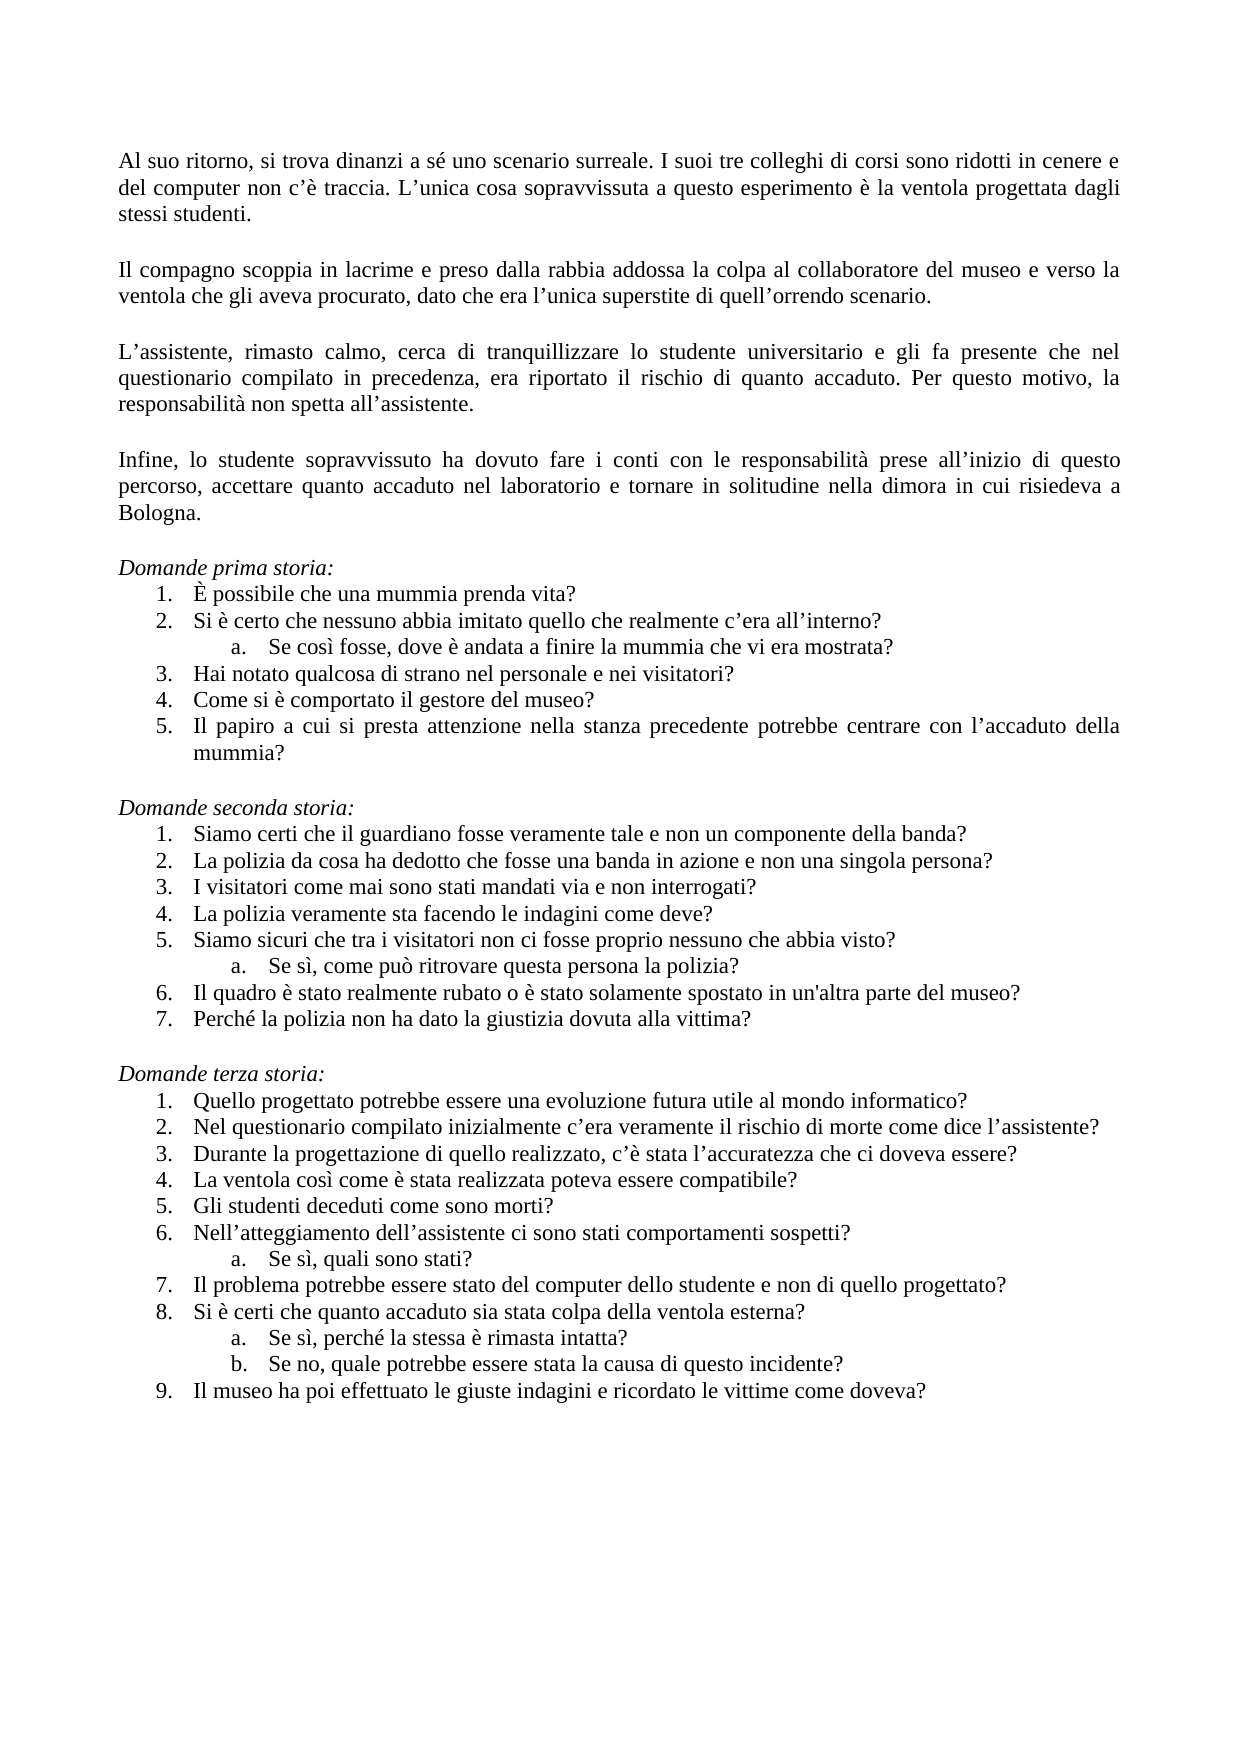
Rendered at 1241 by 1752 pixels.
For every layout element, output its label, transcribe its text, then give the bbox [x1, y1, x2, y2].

list Se sì, perché la stessa è rimasta intatta? [231, 1324, 1122, 1350]
list Si è certi che quanto accaduto sia stata colpa della ventola esterna? [156, 1298, 1122, 1324]
text Domande seconda storia: [118, 794, 1122, 821]
list I visitatori come mai sono stati mandati via e non interrogati? [156, 873, 1122, 899]
list Gli studenti deceduti come sono morti? [156, 1192, 1122, 1219]
list Se così fosse, dove è andata a finire la mummia che vi era mostrata? [231, 633, 1122, 659]
text Domande prima storia: [118, 554, 1122, 581]
list Quello progettato potrebbe essere una evoluzione futura utile al mondo informatico? [156, 1087, 1122, 1113]
list Il papiro a cui si presta attenzione nella stanza precedente potrebbe centrare con l’accaduto della mummia? [156, 712, 1122, 765]
list Durante la progettazione di quello realizzato, c’è stata l’accuratezza che ci doveva essere? [156, 1139, 1122, 1166]
list Se sì, come può ritrovare questa persona la polizia? [231, 952, 1122, 979]
list Siamo sicuri che tra i visitatori non ci fosse proprio nessuno che abbia visto? [156, 926, 1122, 952]
text Al suo ritorno, si trova dinanzi a sé uno scenario surreale. I suoi tre colleghi di corsi sono ridotti in cenere e del computer non c’è traccia. L’unica cosa sopravvissuta a questo esperimento è la ventola progettata dagli stessi studenti. [118, 148, 1122, 227]
text Domande terza storia: [118, 1061, 1122, 1087]
text Il compagno scoppia in lacrime e preso dalla rabbia addossa la colpa al collaboratore del museo e verso la ventola che gli aveva procurato, dato che era l’unica superstite di quell’orrendo scenario. [118, 256, 1122, 308]
list Si è certo che nessuno abbia imitato quello che realmente c’era all’interno? [156, 607, 1122, 633]
list La polizia veramente sta facendo le indagini come deve? [156, 899, 1122, 926]
list La ventola così come è stata realizzata poteva essere compatibile? [156, 1166, 1122, 1192]
list Come si è comportato il gestore del museo? [156, 686, 1122, 712]
list Nell’atteggiamento dell’assistente ci sono stati comportamenti sospetti? [156, 1219, 1122, 1245]
list Se sì, quali sono stati? [231, 1245, 1122, 1271]
list Perché la polizia non ha dato la giustizia dovuta alla vittima? [156, 1005, 1122, 1031]
text L’assistente, rimasto calmo, cerca di tranquillizzare lo studente universitario e gli fa presente che nel questionario compilato in precedenza, era riportato il rischio di quanto accaduto. Per questo motivo, la responsabilità non spetta all’assistente. [118, 338, 1122, 417]
list Siamo certi che il guardiano fosse veramente tale e non un componente della banda? [156, 821, 1122, 847]
list Nel questionario compilato inizialmente c’era veramente il rischio di morte come dice l’assistente? [156, 1113, 1122, 1139]
list Se no, quale potrebbe essere stata la causa di questo incidente? [231, 1350, 1122, 1377]
text Infine, lo studente sopravvissuto ha dovuto fare i conti con le responsabilità prese all’inizio di questo percorso, accettare quanto accaduto nel laboratorio e tornare in solitudine nella dimora in cui risiedeva a Bologna. [118, 446, 1122, 525]
list Hai notato qualcosa di strano nel personale e nei visitatori? [156, 659, 1122, 686]
list La polizia da cosa ha dedotto che fosse una banda in azione e non una singola persona? [156, 847, 1122, 873]
list Il quadro è stato realmente rubato o è stato solamente spostato in un'altra parte del museo? [156, 979, 1122, 1005]
list Il problema potrebbe essere stato del computer dello studente e non di quello progettato? [156, 1271, 1122, 1298]
list È possibile che una mummia prenda vita? [156, 581, 1122, 607]
list Il museo ha poi effettuato le giuste indagini e ricordato le vittime come doveva? [156, 1377, 1122, 1403]
